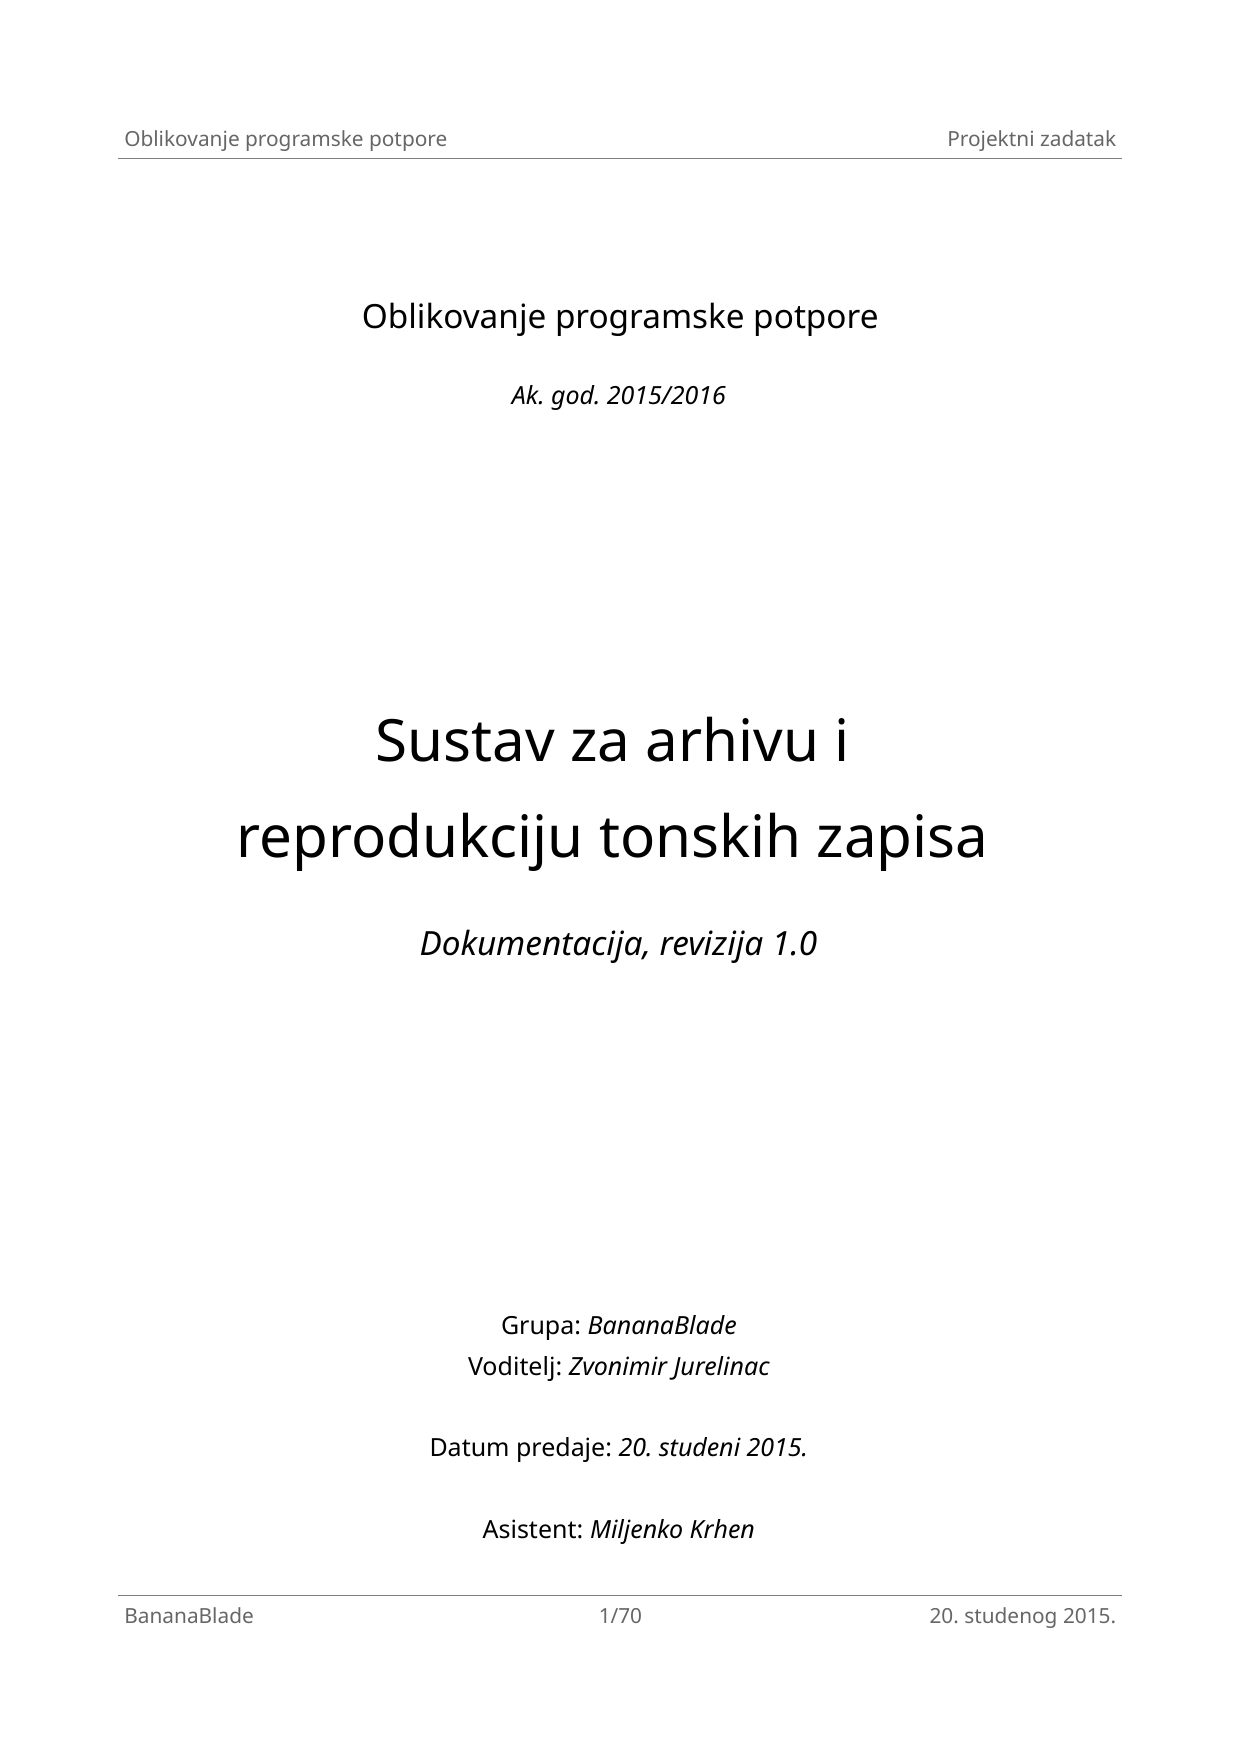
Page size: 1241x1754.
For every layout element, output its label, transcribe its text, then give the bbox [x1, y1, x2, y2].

text Ak. god. 2015/2016 [118, 377, 1122, 411]
text Dokumentacija, revizija 1.0 [118, 919, 1122, 965]
text Sustav za arhivu i reprodukciju tonskih zapisa [118, 699, 1122, 874]
text Grupa: BananaBlade Voditelj: Zvonimir Jurelinac Datum predaje: 20. studeni 2015. Asistent: Miljenko Krhen [118, 1185, 1122, 1546]
text Oblikovanje programske potpore [118, 293, 1122, 339]
